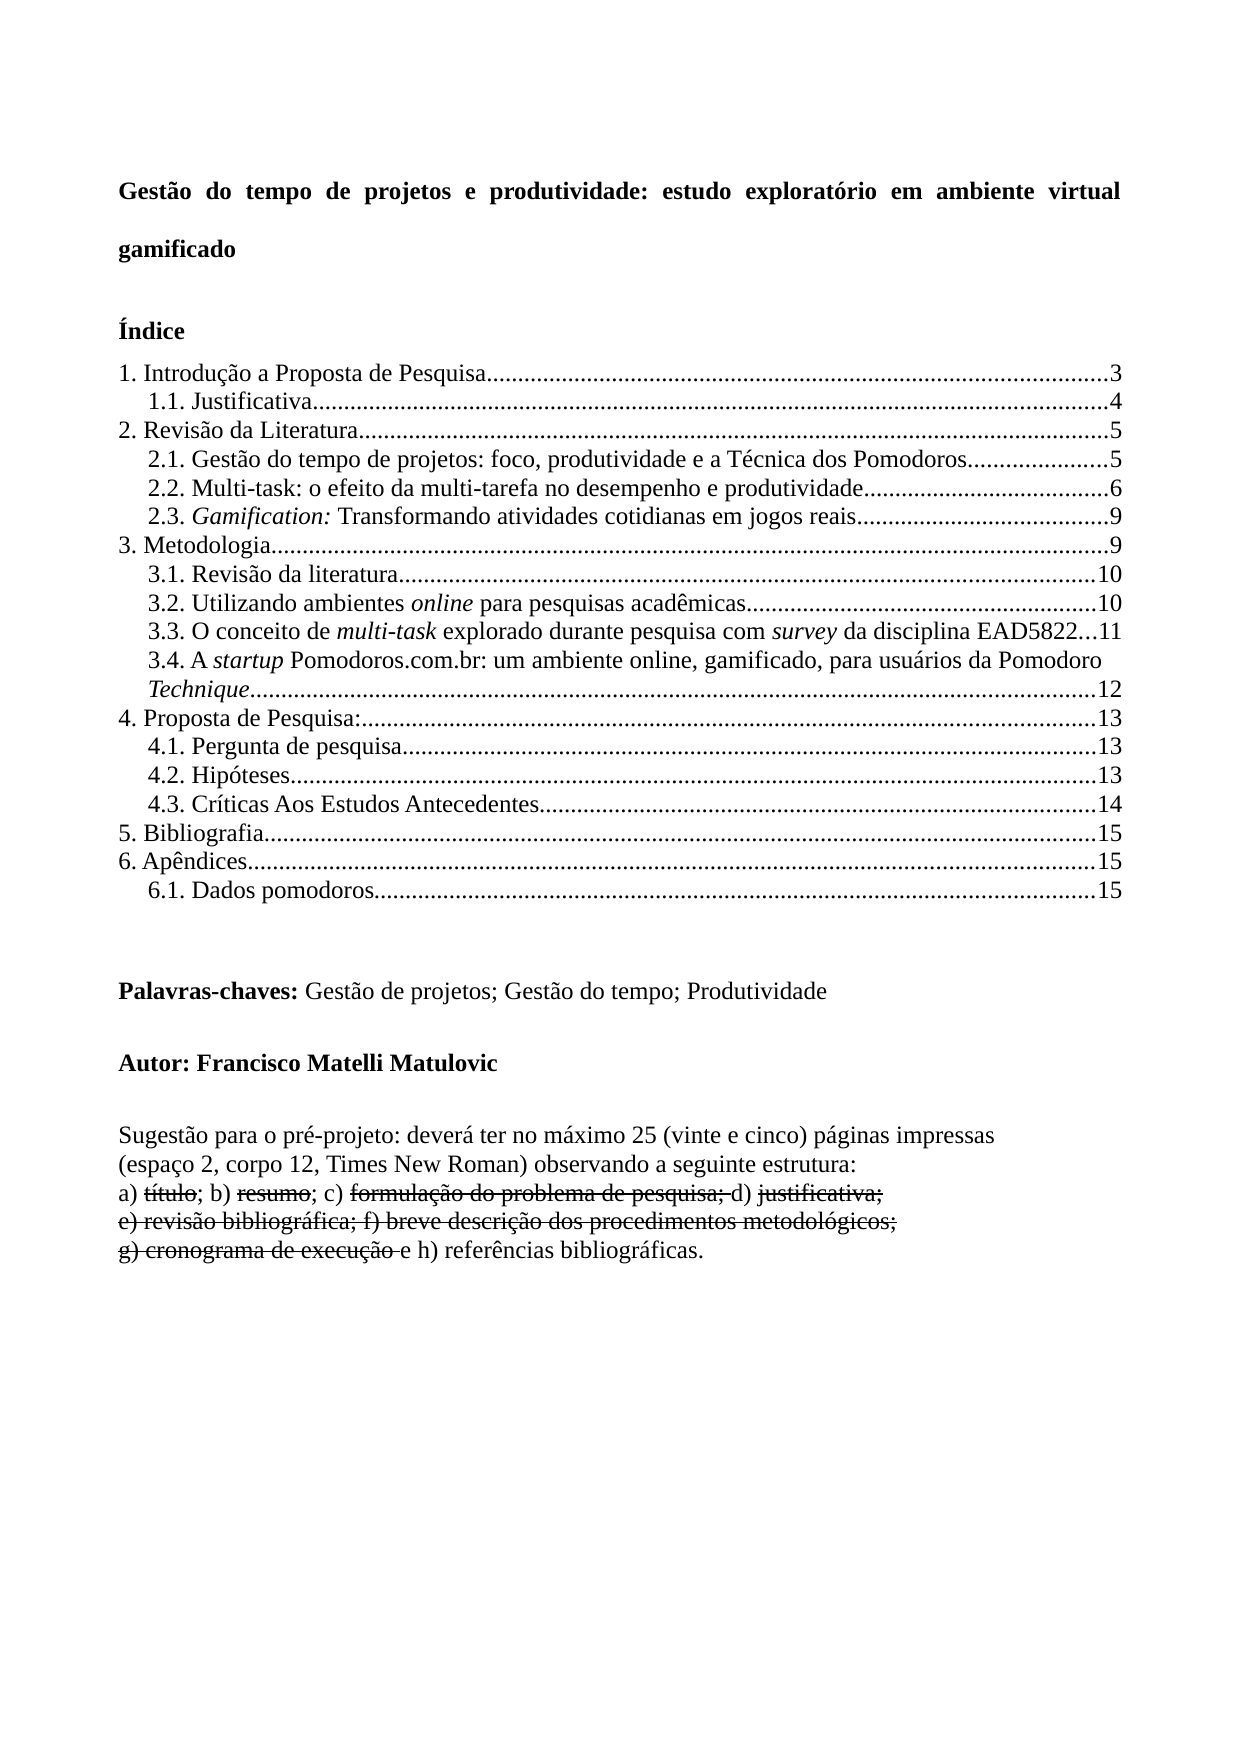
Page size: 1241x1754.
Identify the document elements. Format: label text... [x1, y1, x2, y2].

text 3. Metodologia 9 [118, 530, 1122, 559]
text 2. Revisão da Literatura 5 [118, 415, 1122, 444]
text a) título; b) resumo; c) formulação do problema de pesquisa; d) justificativa; [118, 1178, 1122, 1206]
text 2.1. Gestão do tempo de projetos: foco, produtividade e a Técnica dos Pomodoros 5 [148, 444, 1122, 473]
text 4.1. Pergunta de pesquisa 13 [148, 731, 1122, 760]
subtitle Índice [118, 316, 1122, 345]
text g) cronograma de execução e h) referências bibliográficas. [118, 1235, 1122, 1264]
text Palavras-chaves: Gestão de projetos; Gestão do tempo; Produtividade [118, 976, 1122, 1005]
text e) revisão bibliográfica; f) breve descrição dos procedimentos metodológicos; [118, 1206, 1122, 1235]
text (espaço 2, corpo 12, Times New Roman) observando a seguinte estrutura: [118, 1149, 1122, 1178]
text 3.4. A startup Pomodoros.com.br: um ambiente online, gamificado, para usuários da Pomodoro Technique 12 [148, 645, 1122, 703]
text 3.1. Revisão da literatura 10 [148, 559, 1122, 588]
text 5. Bibliografia 15 [118, 818, 1122, 846]
text 6.1. Dados pomodoros 15 [148, 875, 1122, 904]
text 6. Apêndices 15 [118, 846, 1122, 875]
text 1. Introdução a Proposta de Pesquisa 3 [118, 358, 1122, 386]
text 4. Proposta de Pesquisa: 13 [118, 703, 1122, 731]
text 1.1. Justificativa 4 [148, 386, 1122, 415]
text 2.3. Gamification: Transformando atividades cotidianas em jogos reais 9 [148, 501, 1122, 530]
text 3.3. O conceito de multi-task explorado durante pesquisa com survey da disciplina EAD5822 11 [148, 616, 1122, 645]
text 3.2. Utilizando ambientes online para pesquisas acadêmicas 10 [148, 588, 1122, 616]
text Sugestão para o pré-projeto: deverá ter no máximo 25 (vinte e cinco) páginas impressas [118, 1120, 1122, 1149]
text Autor: Francisco Matelli Matulovic [118, 1048, 1122, 1077]
text 4.2. Hipóteses 13 [148, 760, 1122, 789]
text Gestão do tempo de projetos e produtividade: estudo exploratório em ambiente virtual gamificado [118, 176, 1122, 263]
text 2.2. Multi-task: o efeito da multi-tarefa no desempenho e produtividade 6 [148, 473, 1122, 501]
text 4.3. Críticas Aos Estudos Antecedentes 14 [148, 789, 1122, 818]
